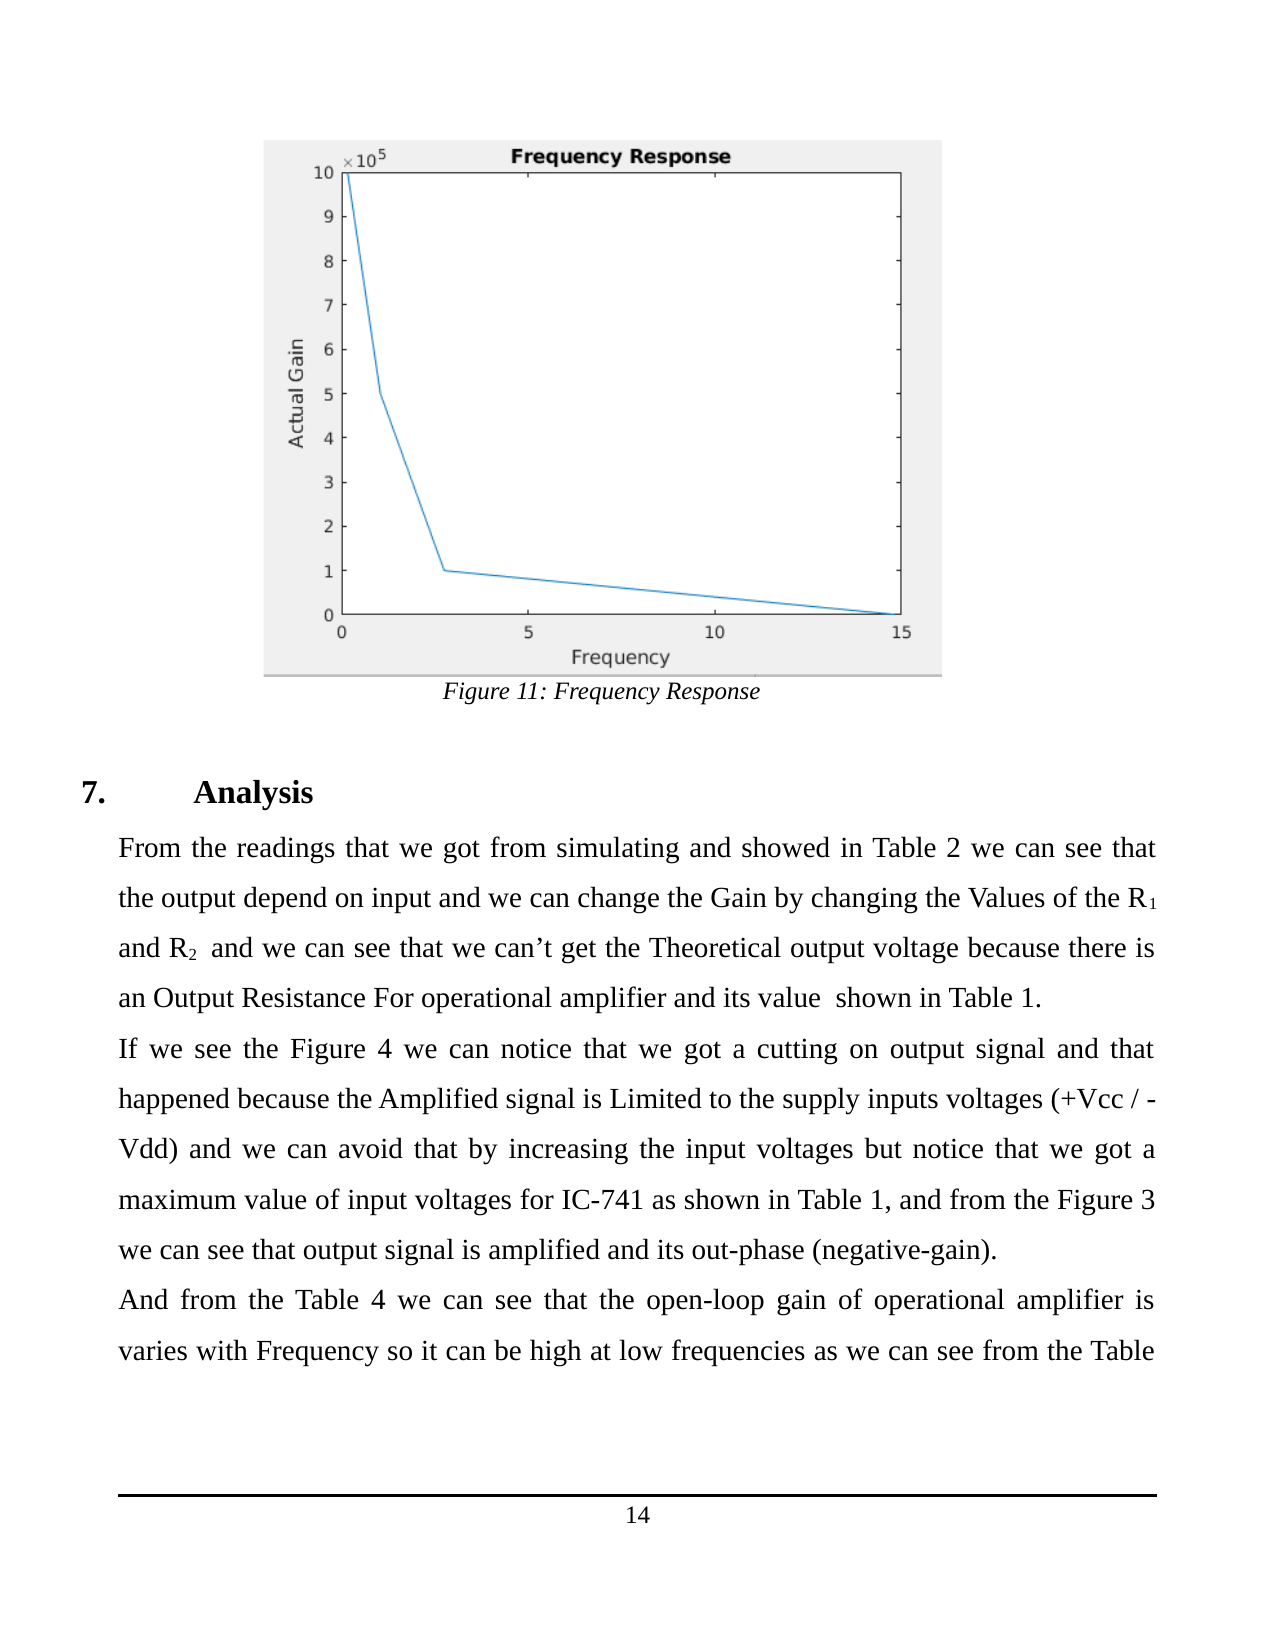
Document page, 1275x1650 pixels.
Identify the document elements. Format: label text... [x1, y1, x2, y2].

text If we see the Figure 4 we can notice that we got a cutting on output signal and that happened because the Amplified signal is Limited to the supply inputs voltages (+Vcc / -Vdd) and we can avoid that by increasing the input voltages but notice that we got a maximum value of input voltages for IC-741 as shown in Table 1, and from the Figure 3 we can see that output signal is amplified and its out-phase (negative-gain). [81, 1031, 1157, 1266]
text And from the Table 4 we can see that the open-loop gain of operational amplifier is varies with Frequency so it can be high at low frequencies as we can see from the Table [81, 1282, 1157, 1366]
text From the readings that we got from simulating and showed in Table 2 we can see that the output depend on input and we can change the Gain by changing the Values of the R1 and R2 and we can see that we can’t get the Theoretical output voltage because there is an Output Resistance For operational amplifier and its value shown in Table 1. [81, 830, 1157, 1014]
picture [263, 140, 943, 677]
text Figure 11: Frequency Response [263, 677, 942, 705]
list Analysis [81, 772, 1157, 811]
